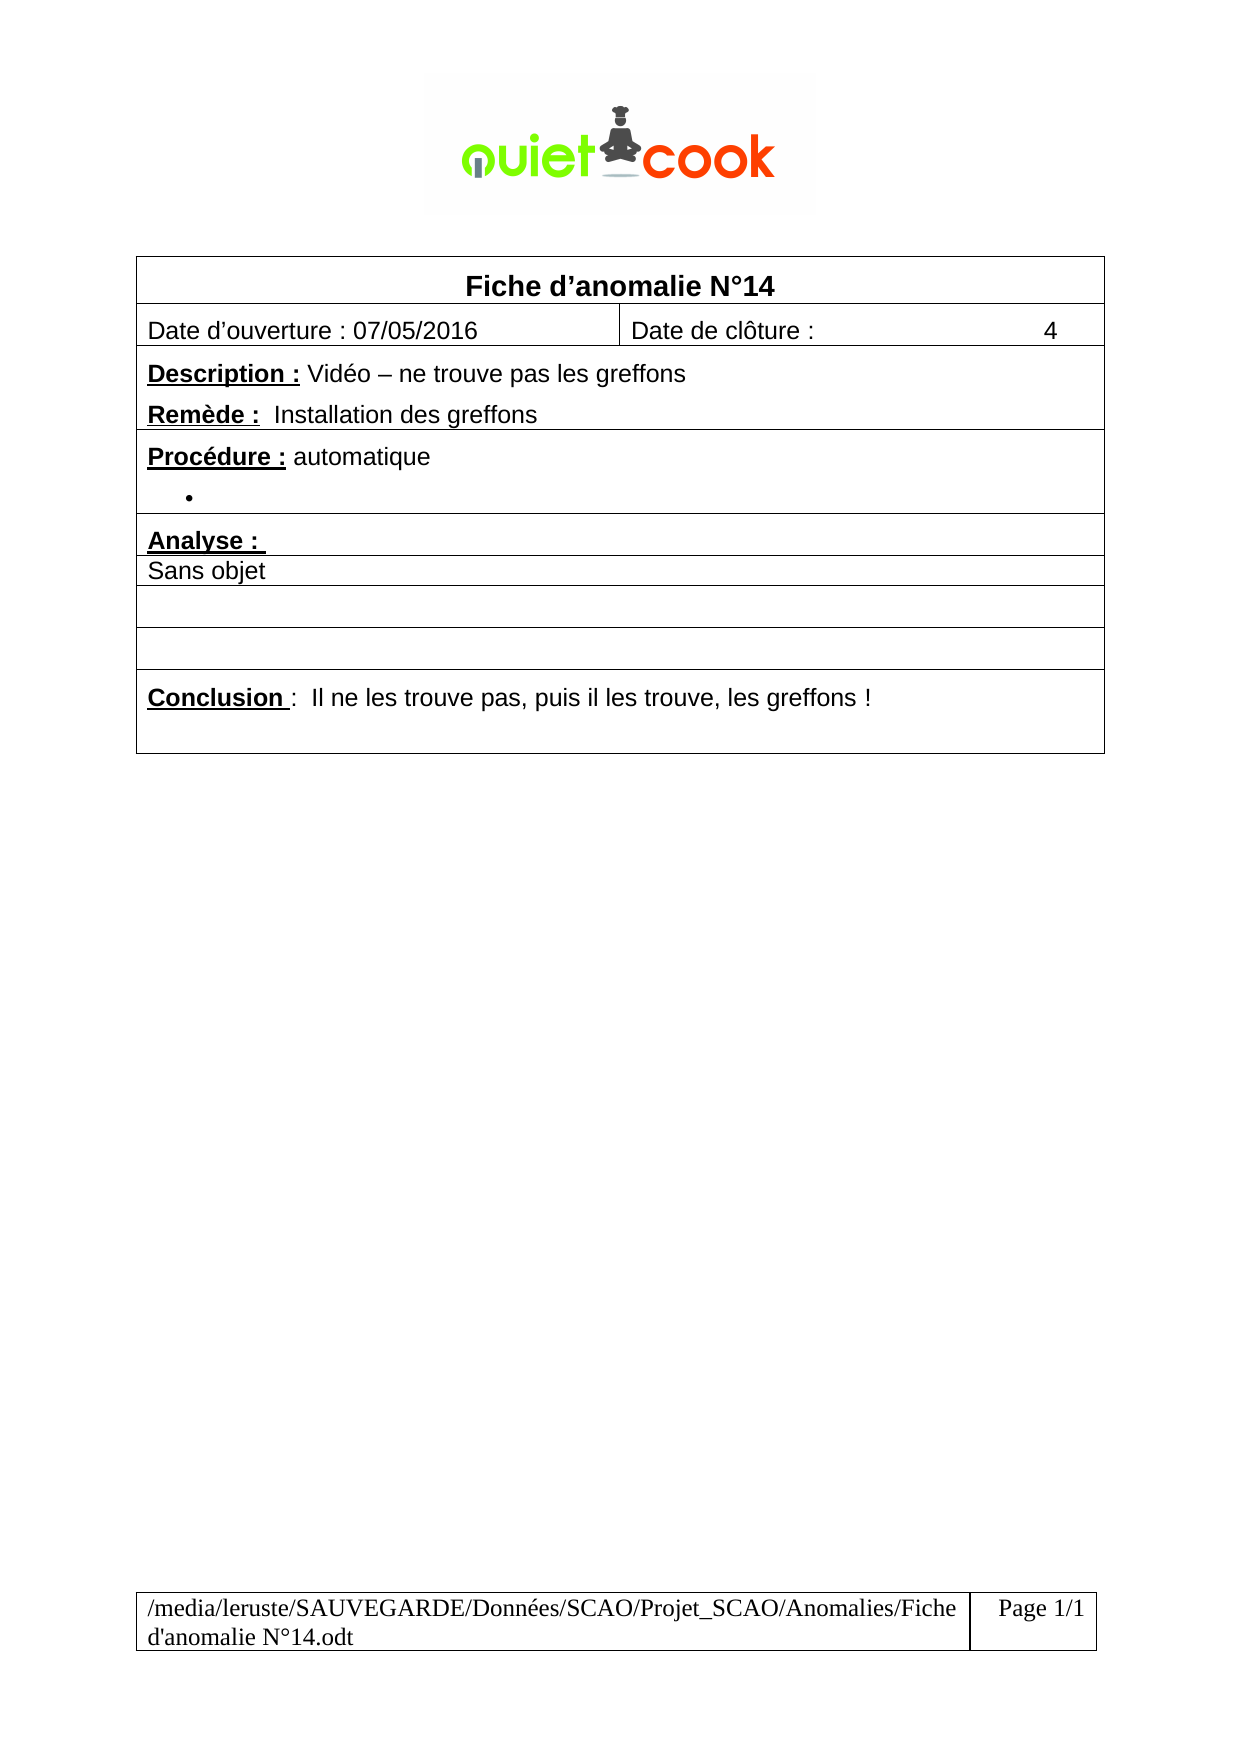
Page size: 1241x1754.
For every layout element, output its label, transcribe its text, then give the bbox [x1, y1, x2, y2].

table_header Fiche d’anomalie N°14 [137, 257, 1104, 303]
picture [424, 73, 816, 215]
table_cell Date de clôture : 4 [620, 304, 1104, 345]
table_cell Conclusion : Il ne les trouve pas, puis il les trouve, les greffons ! [137, 670, 1104, 753]
table_cell Analyse : [137, 514, 1104, 555]
table_cell Procédure : automatique [137, 430, 1104, 512]
table_cell [137, 586, 1104, 627]
table_cell Date d’ouverture : 07/05/2016 [137, 304, 619, 345]
table_cell [137, 628, 1104, 669]
table_cell Sans objet [137, 556, 1104, 584]
table_cell Description : Vidéo – ne trouve pas les greffons Remède : Installation des greffons [137, 346, 1104, 429]
